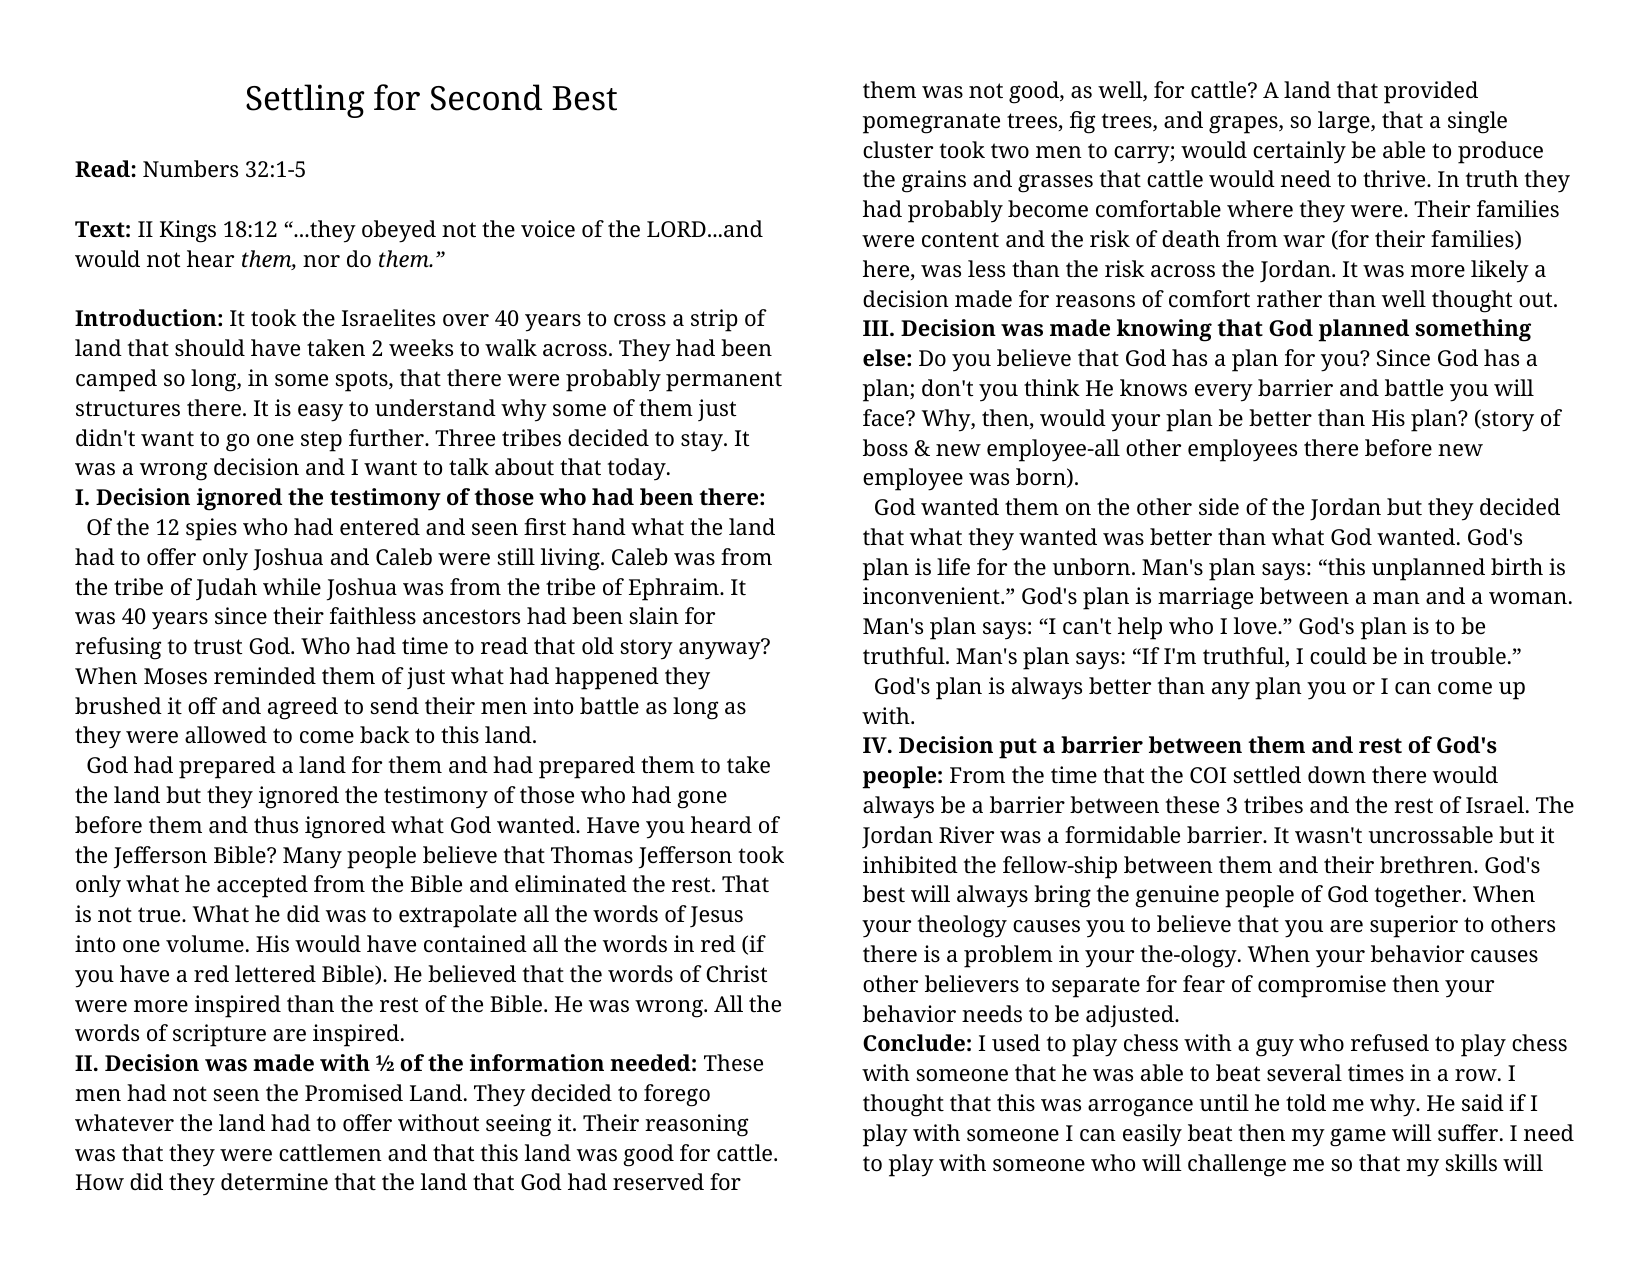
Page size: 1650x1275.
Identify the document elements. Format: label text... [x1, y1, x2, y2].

subtitle them was not good, as well, for cattle? A land that provided pomegranate trees, fig trees, and grapes, so large, that a single cluster took two men to carry; would certainly be able to produce the grains and grasses that cattle would need to thrive. In truth they had probably become comfortable where they were. Their families were content and the risk of death from war (for their families) here, was less than the risk across the Jordan. It was more likely a decision made for reasons of comfort rather than well thought out. [862, 75, 1575, 313]
subtitle God's plan is always better than any plan you or I can come up with. [862, 671, 1575, 730]
text Read: Numbers 32:1-5 [75, 154, 787, 184]
subtitle God wanted them on the other side of the Jordan but they decided that what they wanted was better than what God wanted. God's plan is life for the unborn. Man's plan says: “this unplanned birth is inconvenient.” God's plan is marriage between a man and a woman. Man's plan says: “I can't help who I love.” God's plan is to be truthful. Man's plan says: “If I'm truthful, I could be in trouble.” [862, 492, 1575, 671]
subtitle I. Decision ignored the testimony of those who had been there: [75, 482, 787, 512]
subtitle II. Decision was made with ½ of the information needed: These men had not seen the Promised Land. They decided to forego whatever the land had to offer without seeing it. Their reasoning was that they were cattlemen and that this land was good for cattle. How did they determine that the land that God had reserved for [75, 1048, 787, 1197]
subtitle Introduction: It took the Israelites over 40 years to cross a strip of land that should have taken 2 weeks to walk across. They had been camped so long, in some spots, that there were probably permanent structures there. It is easy to understand why some of them just didn't want to go one step further. Three tribes decided to stay. It was a wrong decision and I want to talk about that today. [75, 303, 787, 482]
text Text: II Kings 18:12 “...they obeyed not the voice of the LORD...and would not hear them, nor do them.” [75, 214, 787, 274]
subtitle Of the 12 spies who had entered and seen first hand what the land had to offer only Joshua and Caleb were still living. Caleb was from the tribe of Judah while Joshua was from the tribe of Ephraim. It was 40 years since their faithless ancestors had been slain for refusing to trust God. Who had time to read that old story anyway? When Moses reminded them of just what had happened they brushed it off and agreed to send their men into battle as long as they were allowed to come back to this land. [75, 512, 787, 750]
subtitle III. Decision was made knowing that God planned something else: Do you believe that God has a plan for you? Since God has a plan; don't you think He knows every barrier and battle you will face? Why, then, would your plan be better than His plan? (story of boss & new employee-all other employees there before new employee was born). [862, 313, 1575, 492]
text Conclude: I used to play chess with a guy who refused to play chess with someone that he was able to beat several times in a row. I thought that this was arrogance until he told me why. He said if I play with someone I can easily beat then my game will suffer. I need to play with someone who will challenge me so that my skills will [862, 1028, 1575, 1177]
text Settling for Second Best [75, 75, 787, 120]
subtitle IV. Decision put a barrier between them and rest of God's people: From the time that the COI settled down there would always be a barrier between these 3 tribes and the rest of Israel. The Jordan River was a formidable barrier. It wasn't uncrossable but it inhibited the fellow-ship between them and their brethren. God's best will always bring the genuine people of God together. When your theology causes you to believe that you are superior to others there is a problem in your the-ology. When your behavior causes other believers to separate for fear of compromise then your behavior needs to be adjusted. [862, 730, 1575, 1028]
subtitle God had prepared a land for them and had prepared them to take the land but they ignored the testimony of those who had gone before them and thus ignored what God wanted. Have you heard of the Jefferson Bible? Many people believe that Thomas Jefferson took only what he accepted from the Bible and eliminated the rest. That is not true. What he did was to extrapolate all the words of Jesus into one volume. His would have contained all the words in red (if you have a red lettered Bible). He believed that the words of Christ were more inspired than the rest of the Bible. He was wrong. All the words of scripture are inspired. [75, 750, 787, 1048]
